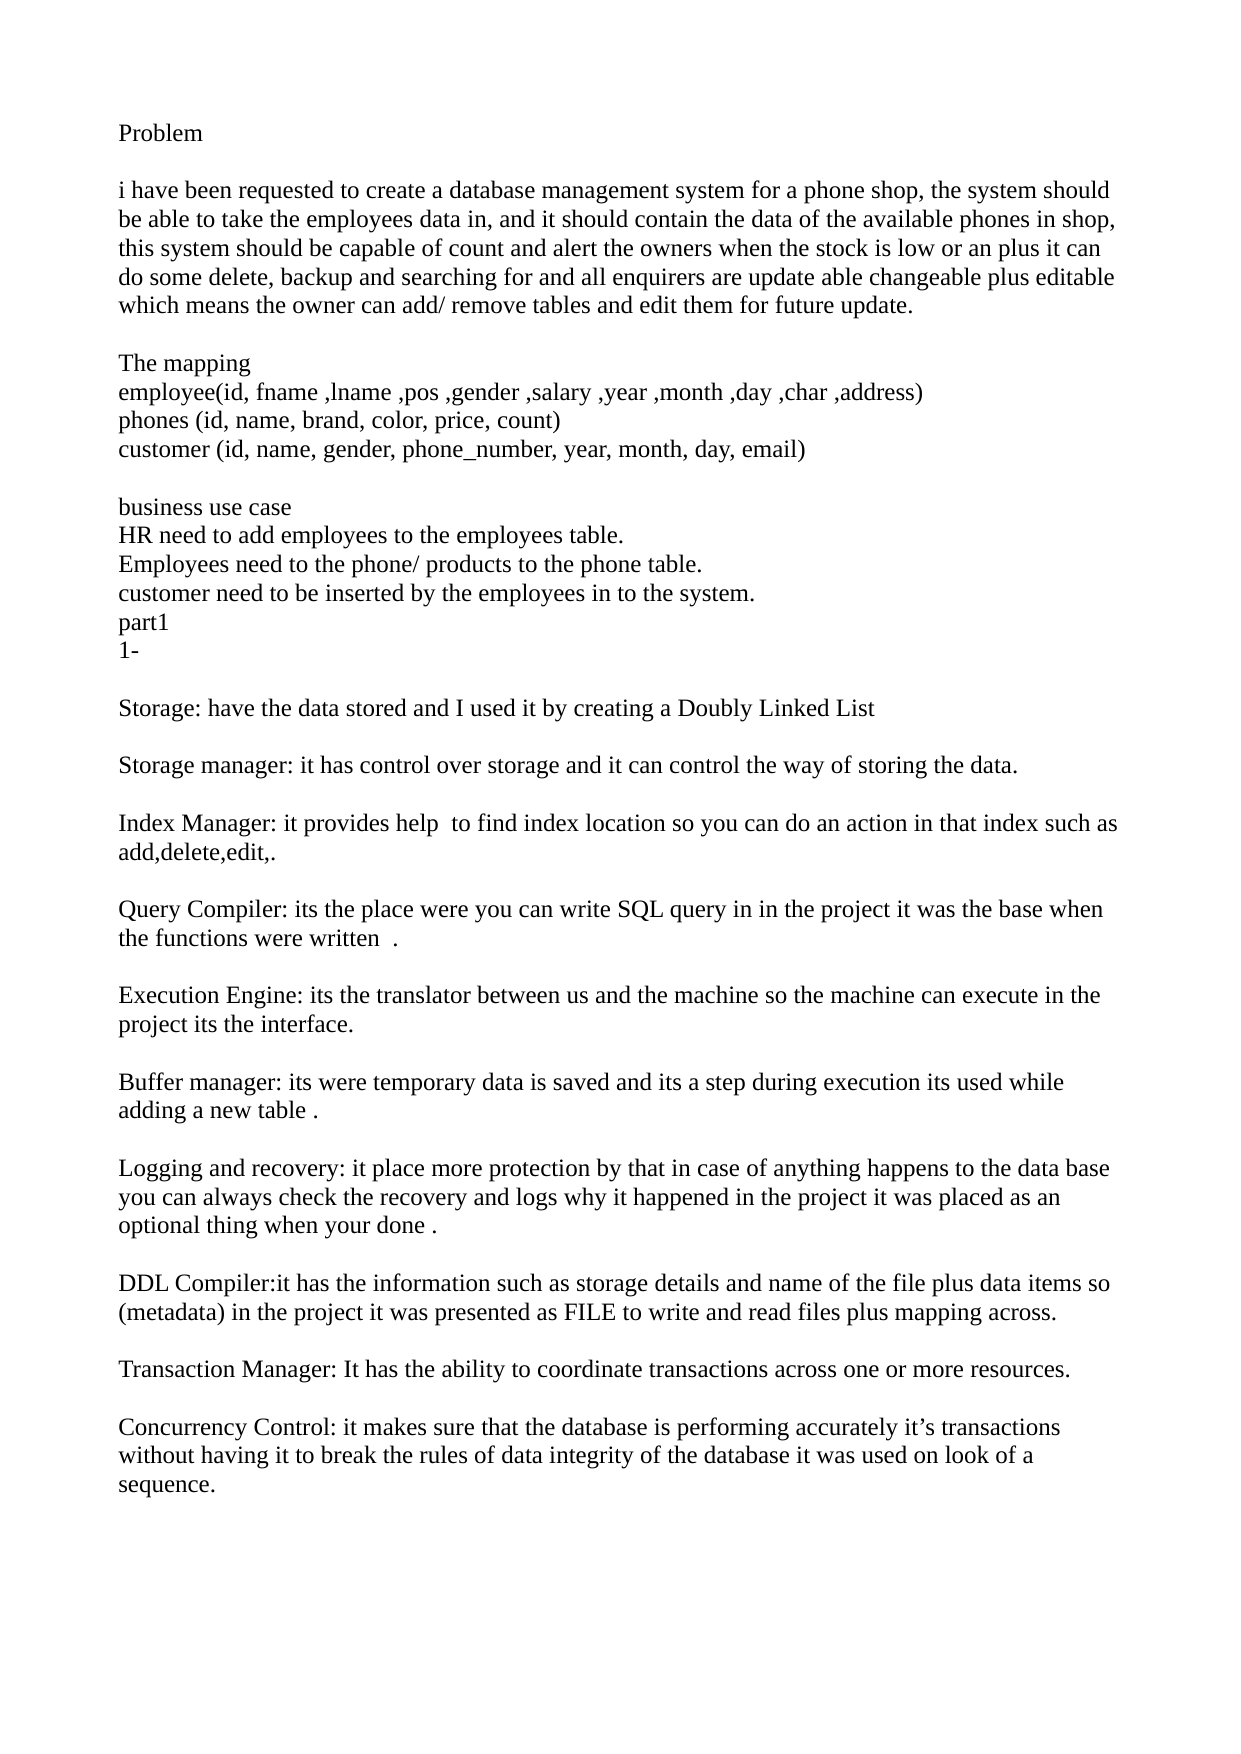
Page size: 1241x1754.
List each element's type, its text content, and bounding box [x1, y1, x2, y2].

text i have been requested to create a database management system for a phone shop, the system should be able to take the employees data in, and it should contain the data of the available phones in shop, this system should be capable of count and alert the owners when the stock is low or an plus it can do some delete, backup and searching for and all enquirers are update able changeable plus editable which means the owner can add/ remove tables and edit them for future update. [118, 176, 1122, 319]
text customer need to be inserted by the employees in to the system. [118, 578, 1122, 607]
text Problem [118, 118, 1122, 147]
text Concurrency Control: it makes sure that the database is performing accurately it’s transactions without having it to break the rules of data integrity of the database it was used on look of a sequence. [118, 1412, 1122, 1498]
text employee(id, fname ,lname ,pos ,gender ,salary ,year ,month ,day ,char ,address) [118, 377, 1122, 406]
text phones (id, name, brand, color, price, count) [118, 406, 1122, 434]
text part1 [118, 607, 1122, 636]
text Logging and recovery: it place more protection by that in case of anything happens to the data base you can always check the recovery and logs why it happened in the project it was placed as an optional thing when your done . [118, 1153, 1122, 1239]
text customer (id, name, gender, phone_number, year, month, day, email) [118, 434, 1122, 463]
text HR need to add employees to the employees table. [118, 521, 1122, 549]
text Index Manager: it provides help to find index location so you can do an action in that index such as add,delete,edit,. [118, 808, 1122, 866]
text Buffer manager: its were temporary data is saved and its a step during execution its used while adding a new table . [118, 1067, 1122, 1124]
text DDL Compiler:it has the information such as storage details and name of the file plus data items so (metadata) in the project it was presented as FILE to write and read files plus mapping across. [118, 1268, 1122, 1326]
text Execution Engine: its the translator between us and the machine so the machine can execute in the project its the interface. [118, 981, 1122, 1038]
text business use case [118, 492, 1122, 521]
text Storage manager: it has control over storage and it can control the way of storing the data. [118, 751, 1122, 779]
text Storage: have the data stored and I used it by creating a Doubly Linked List [118, 693, 1122, 722]
text Query Compiler: its the place were you can write SQL query in in the project it was the base when the functions were written . [118, 894, 1122, 952]
text Transaction Manager: It has the ability to coordinate transactions across one or more resources. [118, 1354, 1122, 1383]
text Employees need to the phone/ products to the phone table. [118, 549, 1122, 578]
text 1- [118, 636, 1122, 664]
text The mapping [118, 348, 1122, 377]
